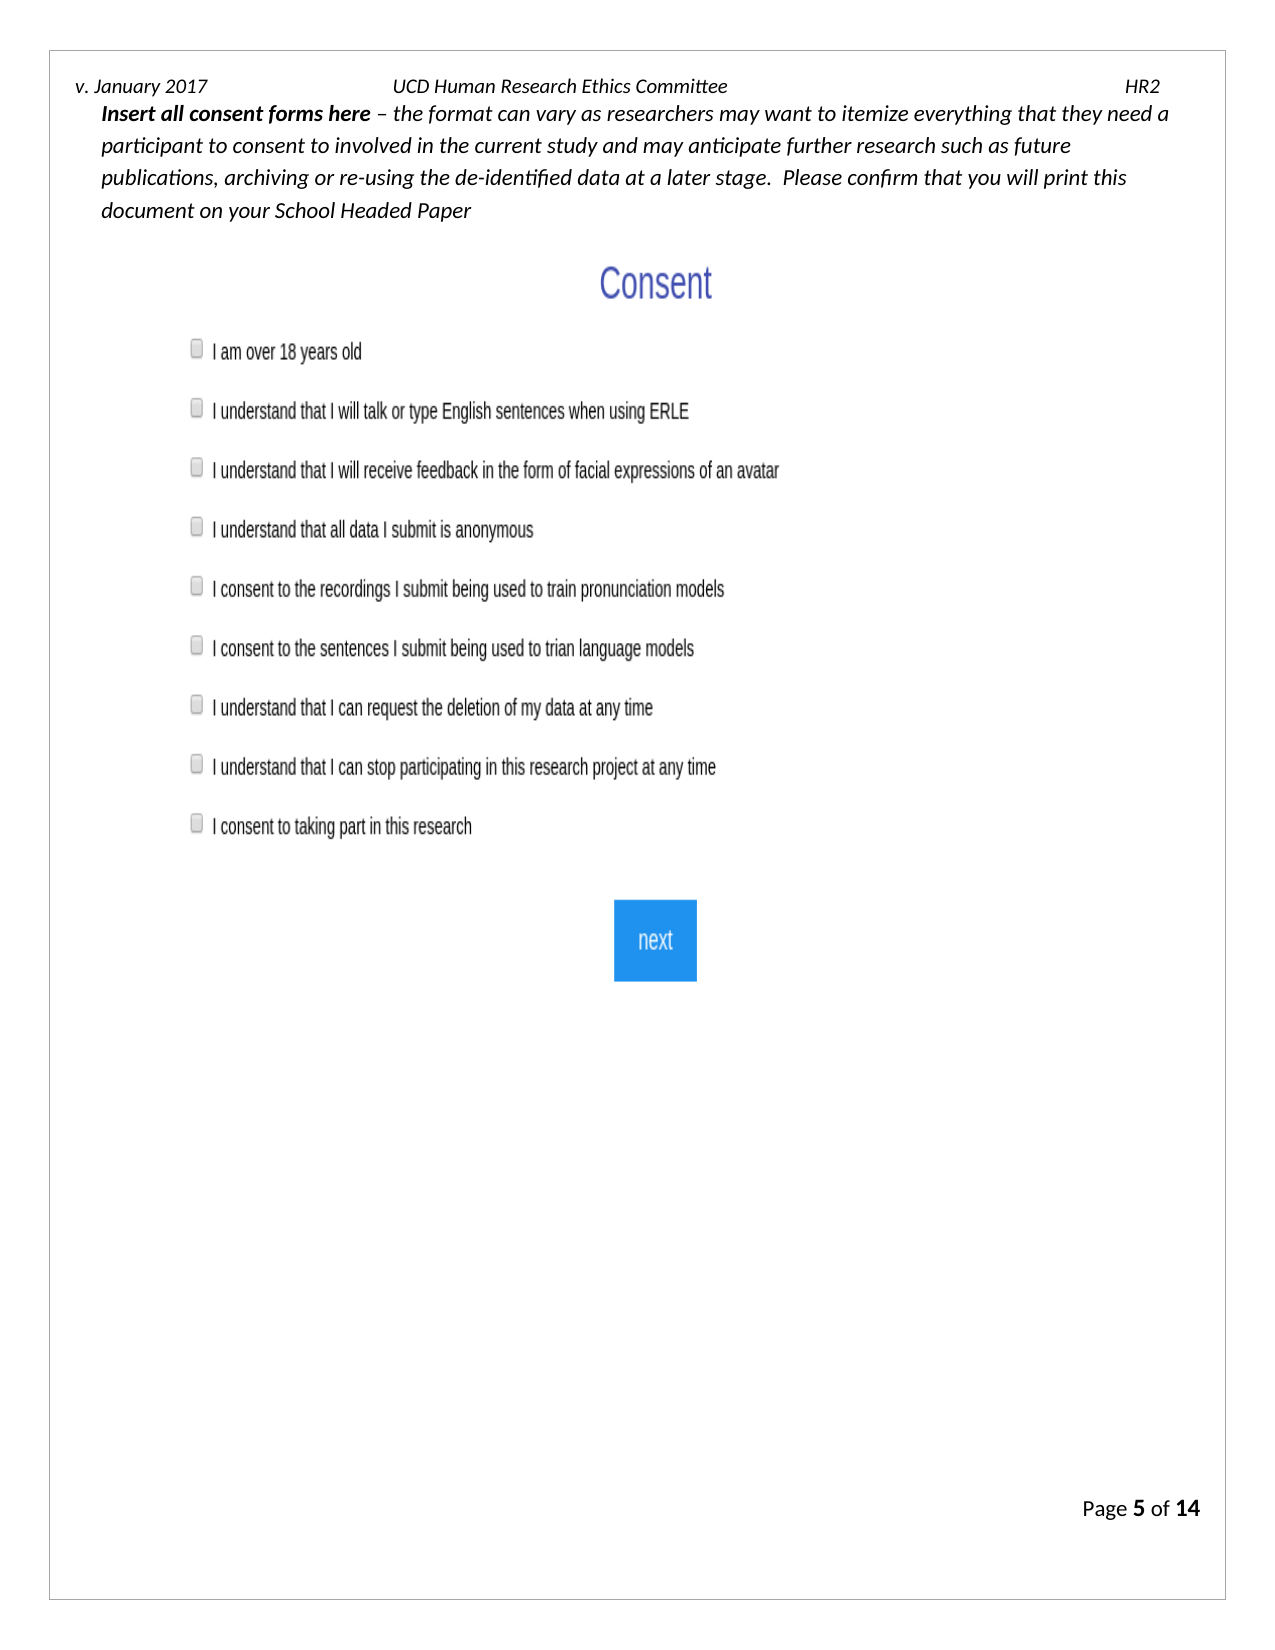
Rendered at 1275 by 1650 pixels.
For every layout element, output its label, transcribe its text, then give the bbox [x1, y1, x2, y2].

text Insert all consent forms here – the format can vary as researchers may want to itemize everything that they need a participant to consent to involved in the current study and may anticipate further research such as future publications, archiving or re-using the de-identified data at a later stage. Please confirm that you will print this document on your School Headed Paper [101, 99, 1174, 224]
picture [117, 246, 1181, 1014]
